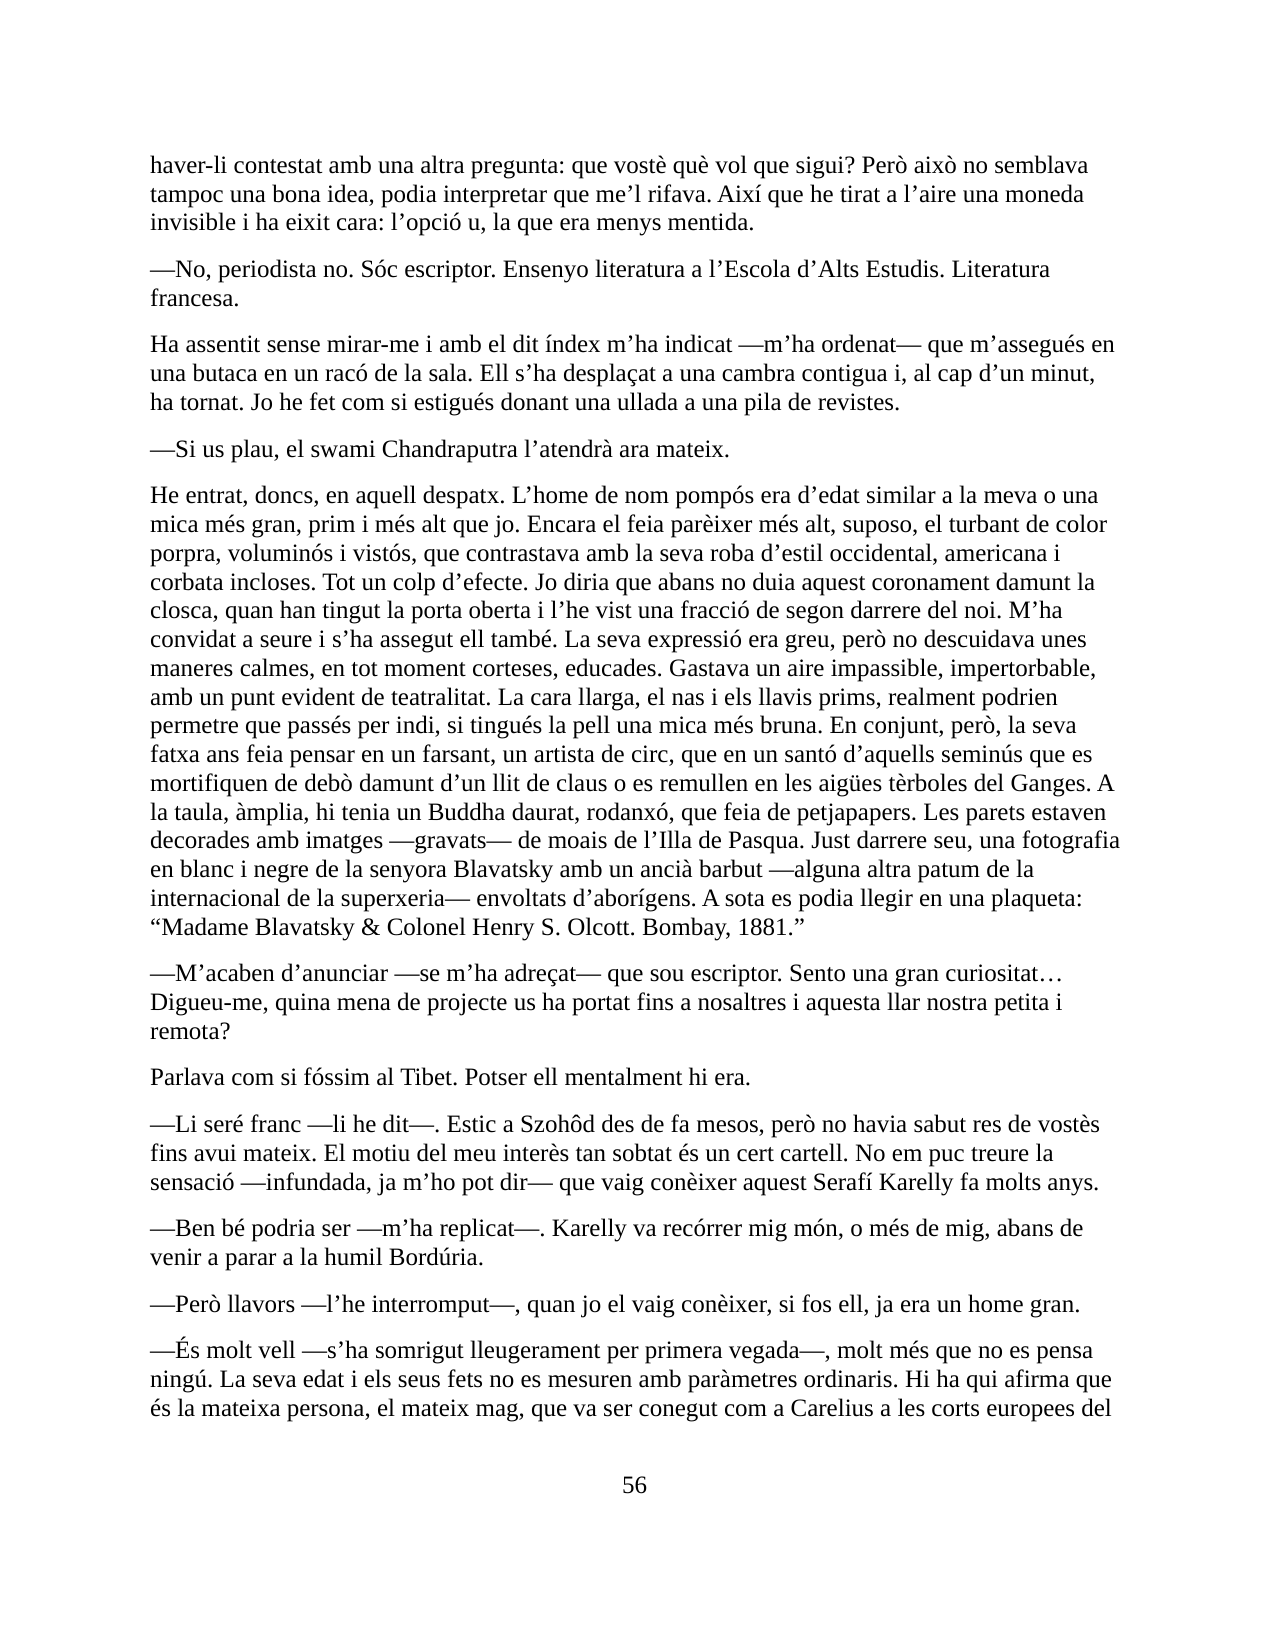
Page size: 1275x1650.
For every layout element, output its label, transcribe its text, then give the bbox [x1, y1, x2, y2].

text —Ben bé podria ser —m’ha replicat—. Karelly va recórrer mig món, o més de mig, abans de venir a parar a la humil Bordúria. [150, 1213, 1125, 1271]
text Parlava com si fóssim al Tibet. Potser ell mentalment hi era. [150, 1062, 1125, 1091]
text —És molt vell —s’ha somrigut lleugerament per primera vegada—, molt més que no es pensa ningú. La seva edat i els seus fets no es mesuren amb paràmetres ordinaris. Hi ha qui afirma que és la mateixa persona, el mateix mag, que va ser conegut com a Carelius a les corts europees del [150, 1335, 1125, 1422]
text Ha assentit sense mirar-me i amb el dit índex m’ha indicat —m’ha ordenat— que m’assegués en una butaca en un racó de la sala. Ell s’ha desplaçat a una cambra contigua i, al cap d’un minut, ha tornat. Jo he fet com si estigués donant una ullada a una pila de revistes. [150, 329, 1125, 416]
text —M’acaben d’anunciar —se m’ha adreçat— que sou escriptor. Sento una gran curiositat… Digueu-me, quina mena de projecte us ha portat fins a nosaltres i aquesta llar nostra petita i remota? [150, 958, 1125, 1044]
text —Si us plau, el swami Chandraputra l’atendrà ara mateix. [150, 434, 1125, 462]
text He entrat, doncs, en aquell despatx. L’home de nom pompós era d’edat similar a la meva o una mica més gran, prim i més alt que jo. Encara el feia parèixer més alt, suposo, el turbant de color porpra, voluminós i vistós, que contrastava amb la seva roba d’estil occidental, americana i corbata incloses. Tot un colp d’efecte. Jo diria que abans no duia aquest coronament damunt la closca, quan han tingut la porta oberta i l’he vist una fracció de segon darrere del noi. M’ha convidat a seure i s’ha assegut ell també. La seva expressió era greu, però no descuidava unes maneres calmes, en tot moment corteses, educades. Gastava un aire impassible, impertorbable, amb un punt evident de teatralitat. La cara llarga, el nas i els llavis prims, realment podrien permetre que passés per indi, si tingués la pell una mica més bruna. En conjunt, però, la seva fatxa ans feia pensar en un farsant, un artista de circ, que en un santó d’aquells seminús que es mortifiquen de debò damunt d’un llit de claus o es remullen en les aigües tèrboles del Ganges. A la taula, àmplia, hi tenia un Buddha daurat, rodanxó, que feia de petjapapers. Les parets estaven decorades amb imatges —gravats— de moais de l’Illa de Pasqua. Just darrere seu, una fotografia en blanc i negre de la senyora Blavatsky amb un ancià barbut —alguna altra patum de la internacional de la superxeria— envoltats d’aborígens. A sota es podia llegir en una plaqueta: “Madame Blavatsky & Colonel Henry S. Olcott. Bombay, 1881.” [150, 480, 1125, 940]
text —No, periodista no. Sóc escriptor. Ensenyo literatura a l’Escola d’Alts Estudis. Literatura francesa. [150, 254, 1125, 312]
text haver-li contestat amb una altra pregunta: que vostè què vol que sigui? Però això no semblava tampoc una bona idea, podia interpretar que me’l rifava. Així que he tirat a l’aire una moneda invisible i ha eixit cara: l’opció u, la que era menys mentida. [150, 150, 1125, 236]
text —Li seré franc —li he dit—. Estic a Szohôd des de fa mesos, però no havia sabut res de vostès fins avui mateix. El motiu del meu interès tan sobtat és un cert cartell. No em puc treure la sensació —infundada, ja m’ho pot dir— que vaig conèixer aquest Serafí Karelly fa molts anys. [150, 1109, 1125, 1195]
text —Però llavors —l’he interromput—, quan jo el vaig conèixer, si fos ell, ja era un home gran. [150, 1289, 1125, 1317]
